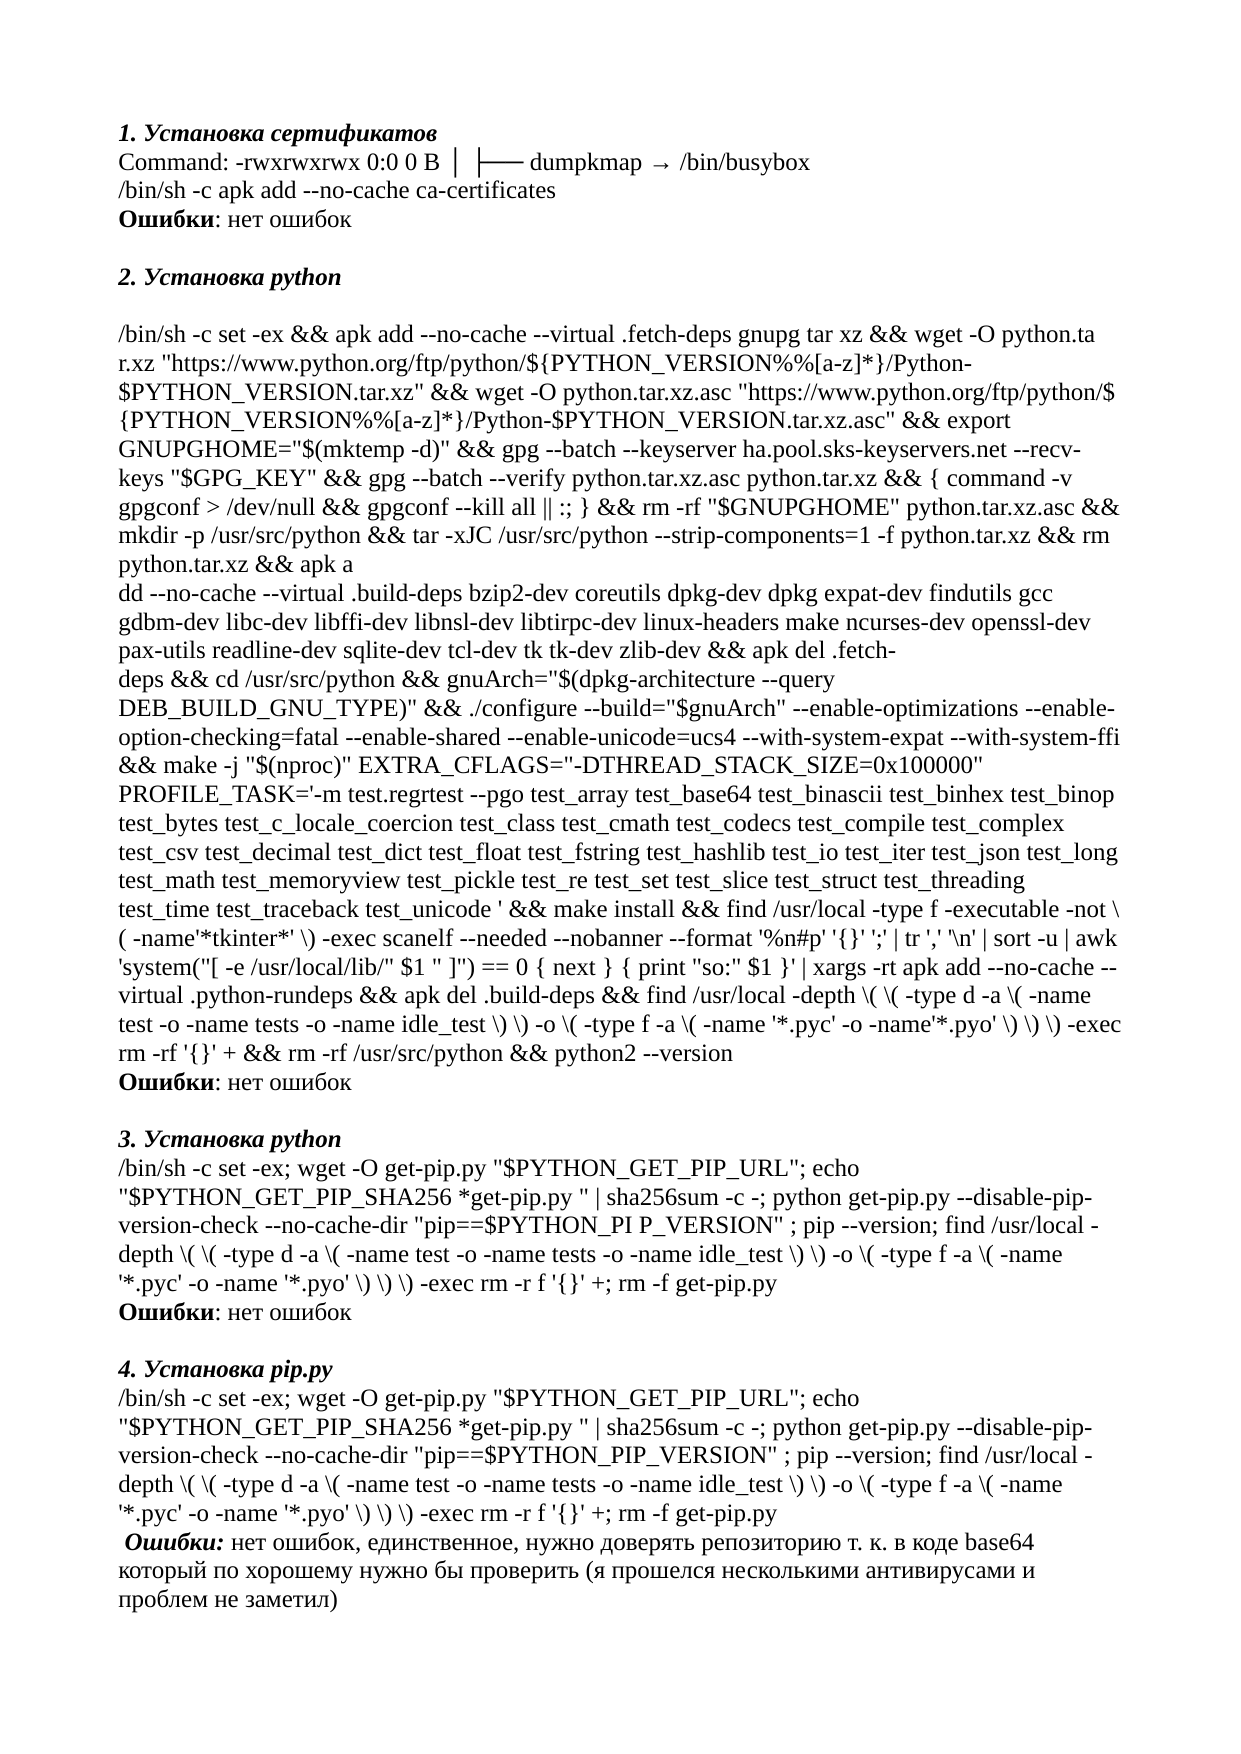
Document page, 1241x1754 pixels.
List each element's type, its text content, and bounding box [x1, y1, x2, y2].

text Command: -rwxrwxrwx 0:0 0 B │ ├── dumpkmap → /bin/busybox [480, 147, 1122, 176]
text Ошибки: нет ошибок [118, 1297, 1122, 1326]
text 3. Установка python [118, 1124, 1122, 1153]
text deps && cd /usr/src/python && gnuArch="$(dpkg-architecture --query DEB_BUILD_GNU_TYPE)" && ./configure --build="$gnuArch" --enable-optimizations --enable-option-checking=fatal --enable-shared --enable-unicode=ucs4 --with-system-expat --with-system-ffi && make -j "$(nproc)" EXTRA_CFLAGS="-DTHREAD_STACK_SIZE=0x100000" PROFILE_TASK='-m test.regrtest --pgo test_array test_base64 test_binascii test_binhex test_binop test_bytes test_c_locale_coercion test_class test_cmath test_codecs test_compile test_complex test_csv test_decimal test_dict test_float test_fstring test_hashlib test_io test_iter test_json test_long test_math test_memoryview test_pickle test_re test_set test_slice test_struct test_threading test_time test_traceback test_unicode ' && make install && find /usr/local -type f -executable -not \( -name'*tkinter*' \) -exec scanelf --needed --nobanner --format '%n#p' '{}' ';' | tr ',' '\n' | sort -u | awk 'system("[ -e /usr/local/lib/" $1 " ]") == 0 { next } { print "so:" $1 }' | xargs -rt apk add --no-cache --virtual .python-rundeps && apk del .build-deps && find /usr/local -depth \( \( -type d -a \( -name test -o -name tests -o -name idle_test \) \) -o \( -type f -a \( -name '*.pyc' -o -name'*.pyo' \) \) \) -exec rm -rf '{}' + && rm -rf /usr/src/python && python2 --version [118, 664, 1122, 1067]
text /bin/sh -c apk add --no-cache ca-certificates [118, 176, 1122, 204]
text 2. Установка python [118, 262, 1122, 291]
text /bin/sh -c set -ex; wget -O get-pip.py "$PYTHON_GET_PIP_URL"; echo "$PYTHON_GET_PIP_SHA256 *get-pip.py " | sha256sum -c -; python get-pip.py --disable-pip-version-check --no-cache-dir "pip==$PYTHON_PI P_VERSION" ; pip --version; find /usr/local -depth \( \( -type d -a \( -name test -o -name tests -o -name idle_test \) \) -o \( -type f -a \( -name '*.pyc' -o -name '*.pyo' \) \) \) -exec rm -r f '{}' +; rm -f get-pip.py [118, 1153, 1122, 1297]
text /bin/sh -c set -ex && apk add --no-cache --virtual .fetch-deps gnupg tar xz && wget -O python.ta r.xz "https://www.python.org/ftp/python/${PYTHON_VERSION%%[a-z]*}/Python-$PYTHON_VERSION.tar.xz" && wget -O python.tar.xz.asc "https://www.python.org/ftp/python/${PYTHON_VERSION%%[a-z]*}/Python-$PYTHON_VERSION.tar.xz.asc" && export GNUPGHOME="$(mktemp -d)" && gpg --batch --keyserver ha.pool.sks-keyservers.net --recv-keys "$GPG_KEY" && gpg --batch --verify python.tar.xz.asc python.tar.xz && { command -v gpgconf > /dev/null && gpgconf --kill all || :; } && rm -rf "$GNUPGHOME" python.tar.xz.asc && mkdir -p /usr/src/python && tar -xJC /usr/src/python --strip-components=1 -f python.tar.xz && rm python.tar.xz && apk a [118, 319, 1122, 578]
text 4. Установка pip.py [118, 1354, 1122, 1383]
text Command: -rwxrwxrwx 0:0 0 B │ ├── dumpkmap → /bin/busybox [118, 147, 454, 176]
text Ошибки: нет ошибок [118, 204, 1122, 233]
text /bin/sh -c set -ex; wget -O get-pip.py "$PYTHON_GET_PIP_URL"; echo "$PYTHON_GET_PIP_SHA256 *get-pip.py " | sha256sum -c -; python get-pip.py --disable-pip-version-check --no-cache-dir "pip==$PYTHON_PIP_VERSION" ; pip --version; find /usr/local -depth \( \( -type d -a \( -name test -o -name tests -o -name idle_test \) \) -o \( -type f -a \( -name '*.pyc' -o -name '*.pyo' \) \) \) -exec rm -r f '{}' +; rm -f get-pip.py [118, 1383, 1122, 1527]
text 1. Установка сертификатов [118, 118, 1122, 147]
text Ошибки: нет ошибок, единственное, нужно доверять репозиторию т. к. в коде base64 который по хорошему нужно бы проверить (я прошелся несколькими антивирусами и проблем не заметил) [118, 1527, 1122, 1613]
text Ошибки: нет ошибок [118, 1067, 1122, 1096]
text dd --no-cache --virtual .build-deps bzip2-dev coreutils dpkg-dev dpkg expat-dev findutils gcc gdbm-dev libc-dev libffi-dev libnsl-dev libtirpc-dev linux-headers make ncurses-dev openssl-dev pax-utils readline-dev sqlite-dev tcl-dev tk tk-dev zlib-dev && apk del .fetch- [118, 578, 1122, 664]
